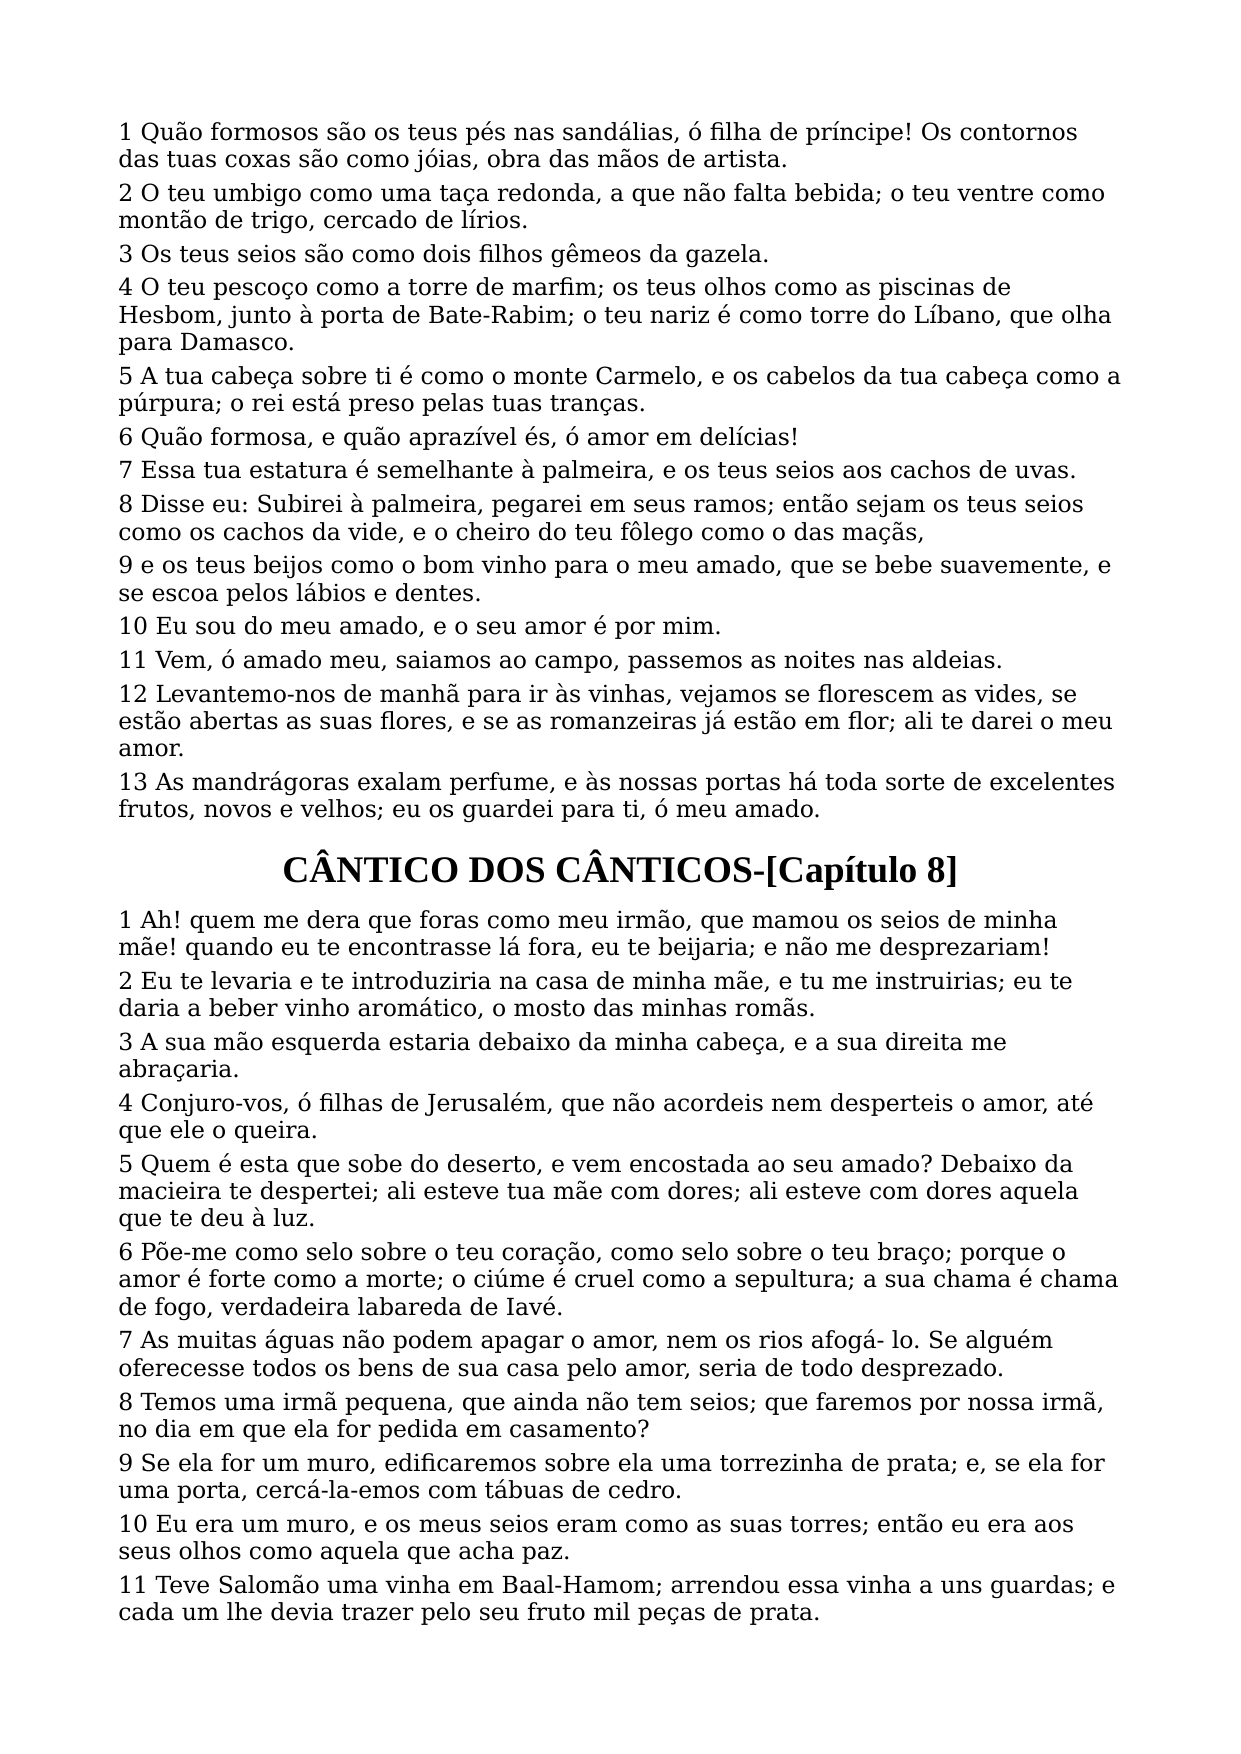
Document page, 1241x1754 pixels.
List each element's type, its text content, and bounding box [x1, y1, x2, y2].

text 2 Eu te levaria e te introduziria na casa de minha mãe, e tu me instruirias; eu te daria a beber vinho aromático, o mosto das minhas romãs. [118, 967, 1122, 1022]
text 10 Eu sou do meu amado, e o seu amor é por mim. [118, 613, 1122, 640]
text 11 Vem, ó amado meu, saiamos ao campo, passemos as noites nas aldeias. [118, 647, 1122, 674]
text 6 Põe-me como selo sobre o teu coração, como selo sobre o teu braço; porque o amor é forte como a morte; o ciúme é cruel como a sepultura; a sua chama é chama de fogo, verdadeira labareda de Iavé. [118, 1239, 1122, 1321]
text 7 Essa tua estatura é semelhante à palmeira, e os teus seios aos cachos de uvas. [118, 457, 1122, 484]
text 13 As mandrágoras exalam perfume, e às nossas portas há toda sorte de excelentes frutos, novos e velhos; eu os guardei para ti, ó meu amado. [118, 769, 1122, 823]
text 5 Quem é esta que sobe do deserto, e vem encostada ao seu amado? Debaixo da macieira te despertei; ali esteve tua mãe com dores; ali esteve com dores aquela que te deu à luz. [118, 1150, 1122, 1232]
text 6 Quão formosa, e quão aprazível és, ó amor em delícias! [118, 423, 1122, 451]
text 7 As muitas águas não podem apagar o amor, nem os rios afogá- lo. Se alguém oferecesse todos os bens de sua casa pelo amor, seria de todo desprezado. [118, 1327, 1122, 1382]
text 4 Conjuro-vos, ó filhas de Jerusalém, que não acordeis nem desperteis o amor, até que ele o queira. [118, 1089, 1122, 1144]
subtitle CÂNTICO DOS CÂNTICOS-[Capítulo 8] [118, 847, 1122, 891]
text 3 A sua mão esquerda estaria debaixo da minha cabeça, e a sua direita me abraçaria. [118, 1028, 1122, 1083]
text 9 e os teus beijos como o bom vinho para o meu amado, que se bebe suavemente, e se escoa pelos lábios e dentes. [118, 552, 1122, 606]
text 9 Se ela for um muro, edificaremos sobre ela uma torrezinha de prata; e, se ela for uma porta, cercá-la-emos com tábuas de cedro. [118, 1449, 1122, 1504]
text 12 Levantemo-nos de manhã para ir às vinhas, vejamos se florescem as vides, se estão abertas as suas flores, e se as romanzeiras já estão em flor; ali te darei o meu amor. [118, 680, 1122, 762]
text 11 Teve Salomão uma vinha em Baal-Hamom; arrendou essa vinha a uns guardas; e cada um lhe devia trazer pelo seu fruto mil peças de prata. [118, 1571, 1122, 1626]
text 1 Ah! quem me dera que foras como meu irmão, que mamou os seios de minha mãe! quando eu te encontrasse lá fora, eu te beijaria; e não me desprezariam! [118, 906, 1122, 961]
text 8 Disse eu: Subirei à palmeira, pegarei em seus ramos; então sejam os teus seios como os cachos da vide, e o cheiro do teu fôlego como o das maçãs, [118, 491, 1122, 545]
text 1 Quão formosos são os teus pés nas sandálias, ó filha de príncipe! Os contornos das tuas coxas são como jóias, obra das mãos de artista. [118, 118, 1122, 173]
text 5 A tua cabeça sobre ti é como o monte Carmelo, e os cabelos da tua cabeça como a púrpura; o rei está preso pelas tuas tranças. [118, 362, 1122, 417]
text 10 Eu era um muro, e os meus seios eram como as suas torres; então eu era aos seus olhos como aquela que acha paz. [118, 1510, 1122, 1565]
text 4 O teu pescoço como a torre de marfim; os teus olhos como as piscinas de Hesbom, junto à porta de Bate-Rabim; o teu nariz é como torre do Líbano, que olha para Damasco. [118, 274, 1122, 356]
text 3 Os teus seios são como dois filhos gêmeos da gazela. [118, 240, 1122, 267]
text 2 O teu umbigo como uma taça redonda, a que não falta bebida; o teu ventre como montão de trigo, cercado de lírios. [118, 179, 1122, 234]
text 8 Temos uma irmã pequena, que ainda não tem seios; que faremos por nossa irmã, no dia em que ela for pedida em casamento? [118, 1388, 1122, 1443]
